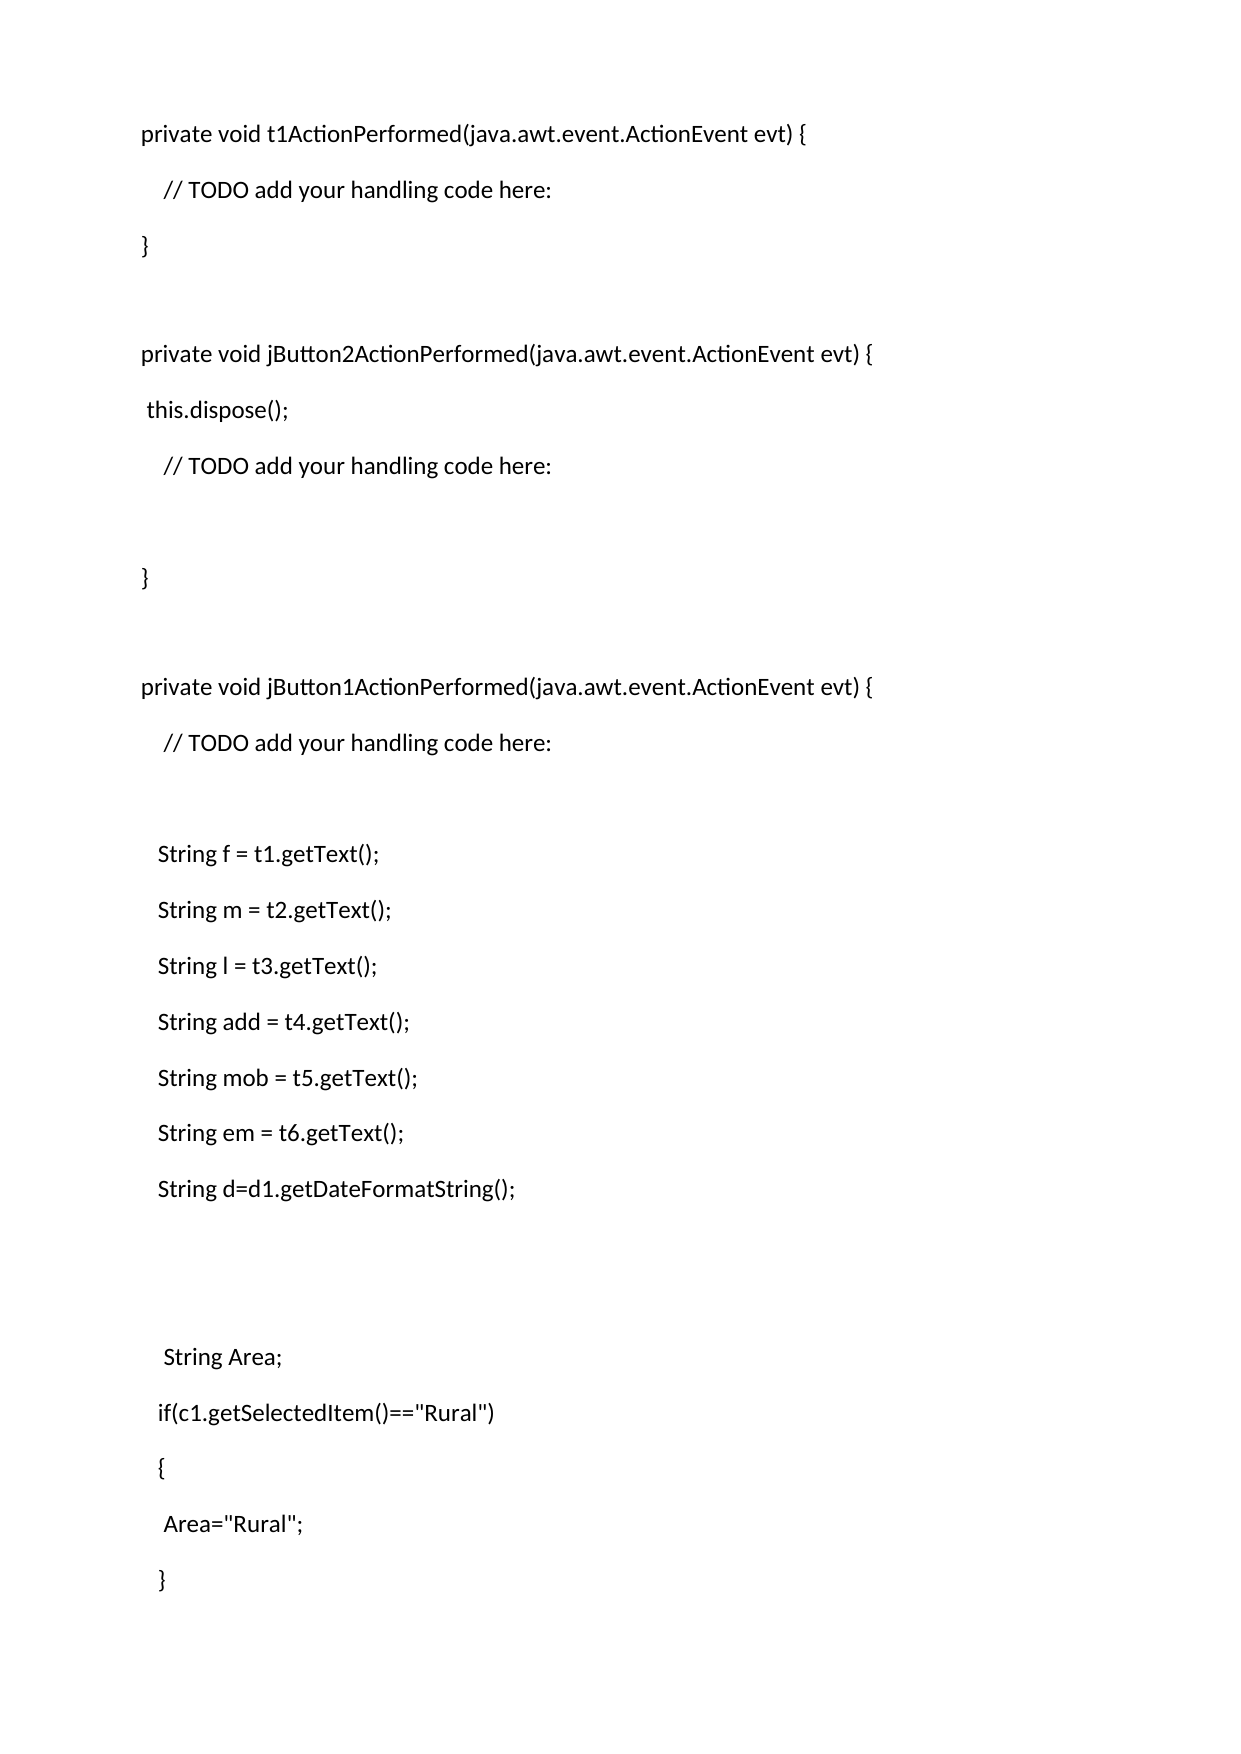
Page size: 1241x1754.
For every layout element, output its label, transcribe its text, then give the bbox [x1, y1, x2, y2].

text private void t1ActionPerformed(java.awt.event.ActionEvent evt) { [118, 118, 1122, 149]
text this.dispose(); [118, 394, 1122, 425]
text } [118, 1564, 1122, 1595]
text String add = t4.getText(); [118, 1006, 1122, 1036]
text } [118, 562, 1122, 592]
text } [118, 230, 1122, 260]
text String m = t2.getText(); [118, 894, 1122, 925]
text // TODO add your handling code here: [118, 174, 1122, 204]
text // TODO add your handling code here: [118, 727, 1122, 757]
text String d=d1.getDateFormatString(); [118, 1173, 1122, 1204]
text String Area; [118, 1341, 1122, 1371]
text String mob = t5.getText(); [118, 1062, 1122, 1092]
text { [118, 1452, 1122, 1483]
text String f = t1.getText(); [118, 838, 1122, 869]
text if(c1.getSelectedItem()=="Rural") [118, 1397, 1122, 1427]
text String l = t3.getText(); [118, 950, 1122, 981]
text Area="Rural"; [118, 1508, 1122, 1539]
text private void jButton1ActionPerformed(java.awt.event.ActionEvent evt) { [118, 671, 1122, 701]
text String em = t6.getText(); [118, 1117, 1122, 1148]
text private void jButton2ActionPerformed(java.awt.event.ActionEvent evt) { [118, 339, 1122, 369]
text // TODO add your handling code here: [118, 450, 1122, 481]
